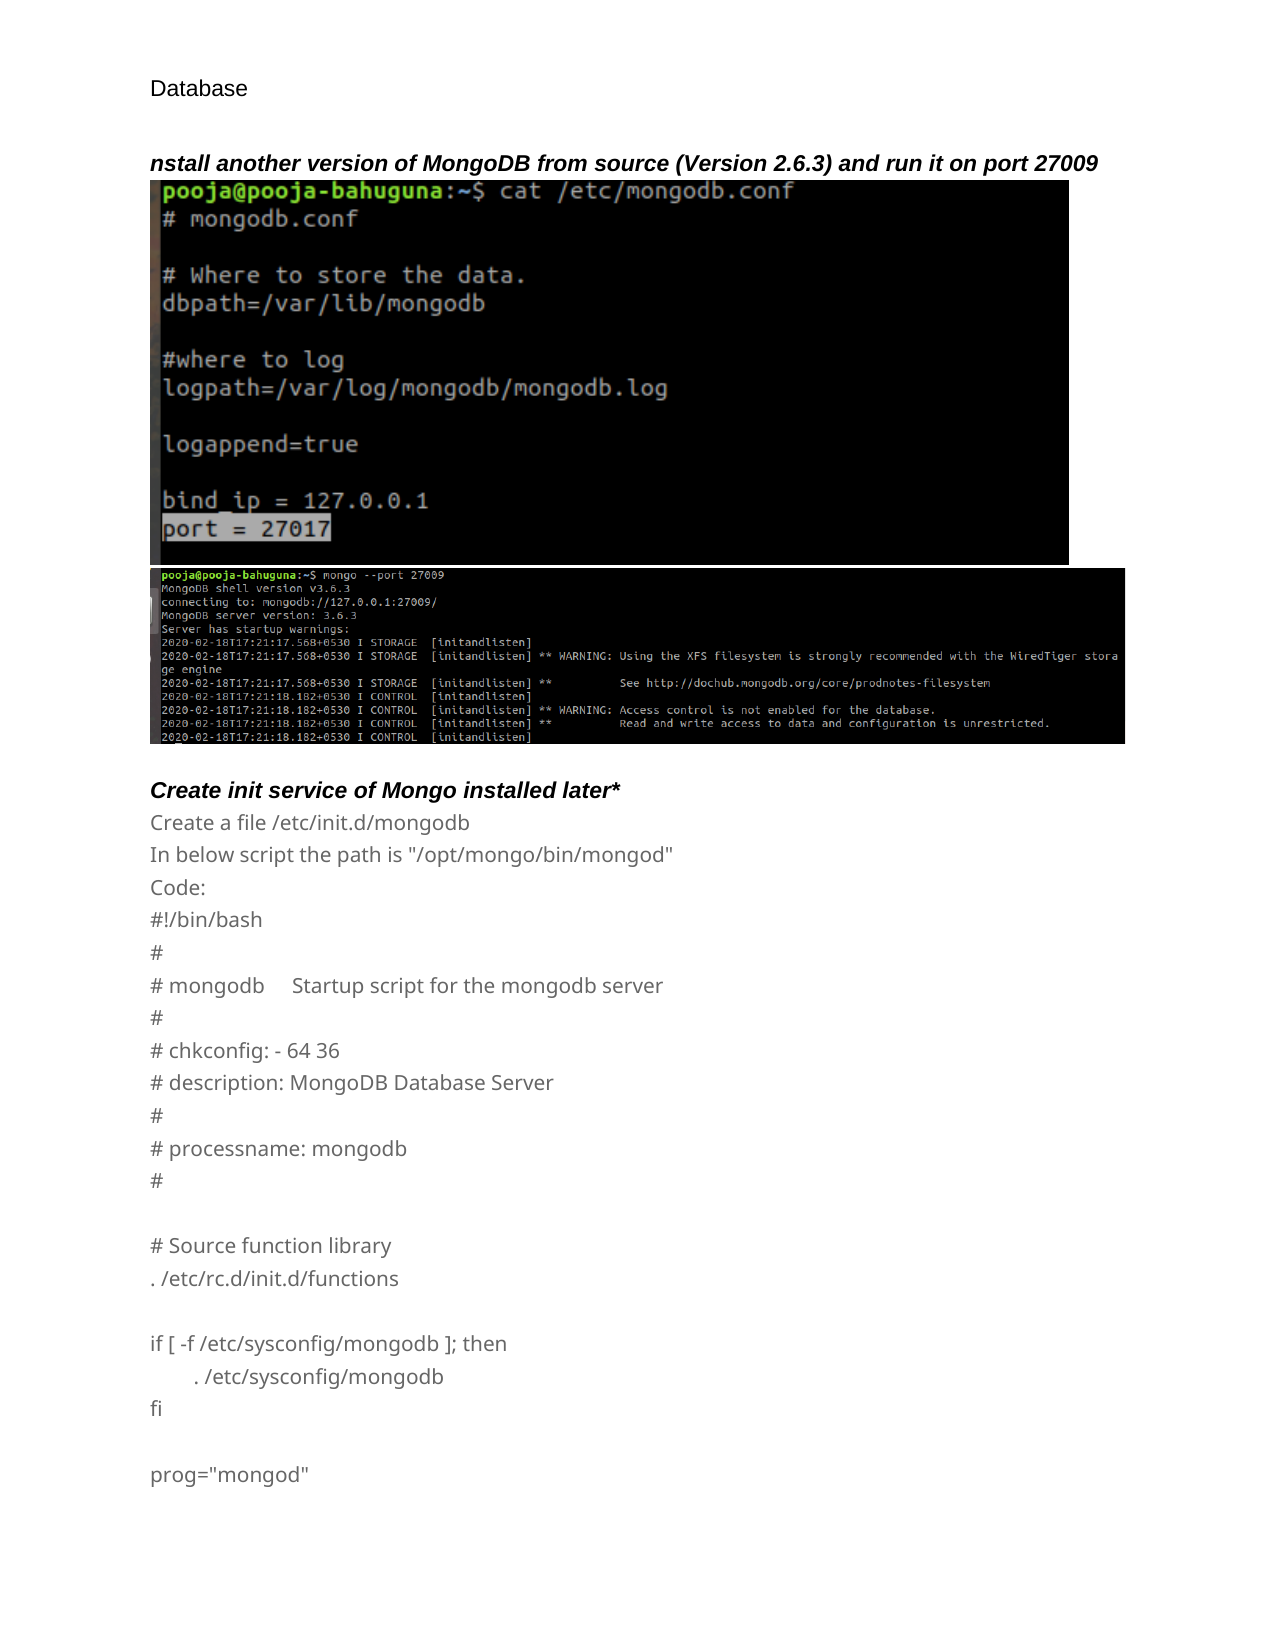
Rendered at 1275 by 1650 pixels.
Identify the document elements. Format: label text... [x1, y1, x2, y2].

text . /etc/rc.d/init.d/functions [150, 1264, 1125, 1293]
text In below script the path is "/opt/mongo/bin/mongod" [150, 840, 1125, 869]
text fi [150, 1394, 1125, 1423]
text Create a file /etc/init.d/mongodb [150, 808, 1125, 836]
text # Source function library [150, 1232, 1125, 1260]
picture [150, 180, 1069, 565]
text # [150, 1003, 1125, 1032]
text # [150, 1101, 1125, 1129]
text # mongodb Startup script for the mongodb server [150, 971, 1125, 999]
text prog="mongod" [150, 1460, 1125, 1488]
text # [150, 1166, 1125, 1195]
text nstall another version of MongoDB from source (Version 2.6.3) and run it on port 27009 [150, 150, 1125, 176]
text Create init service of Mongo installed later* [150, 777, 1125, 804]
picture [150, 568, 1125, 744]
text Code: [150, 873, 1125, 901]
text # chkconfig: - 64 36 [150, 1036, 1125, 1064]
text if [ -f /etc/sysconfig/mongodb ]; then [150, 1329, 1125, 1358]
text . /etc/sysconfig/mongodb [150, 1362, 1125, 1390]
text # [150, 938, 1125, 967]
text #!/bin/bash [150, 906, 1125, 934]
text # description: MongoDB Database Server [150, 1068, 1125, 1097]
text # processname: mongodb [150, 1134, 1125, 1162]
